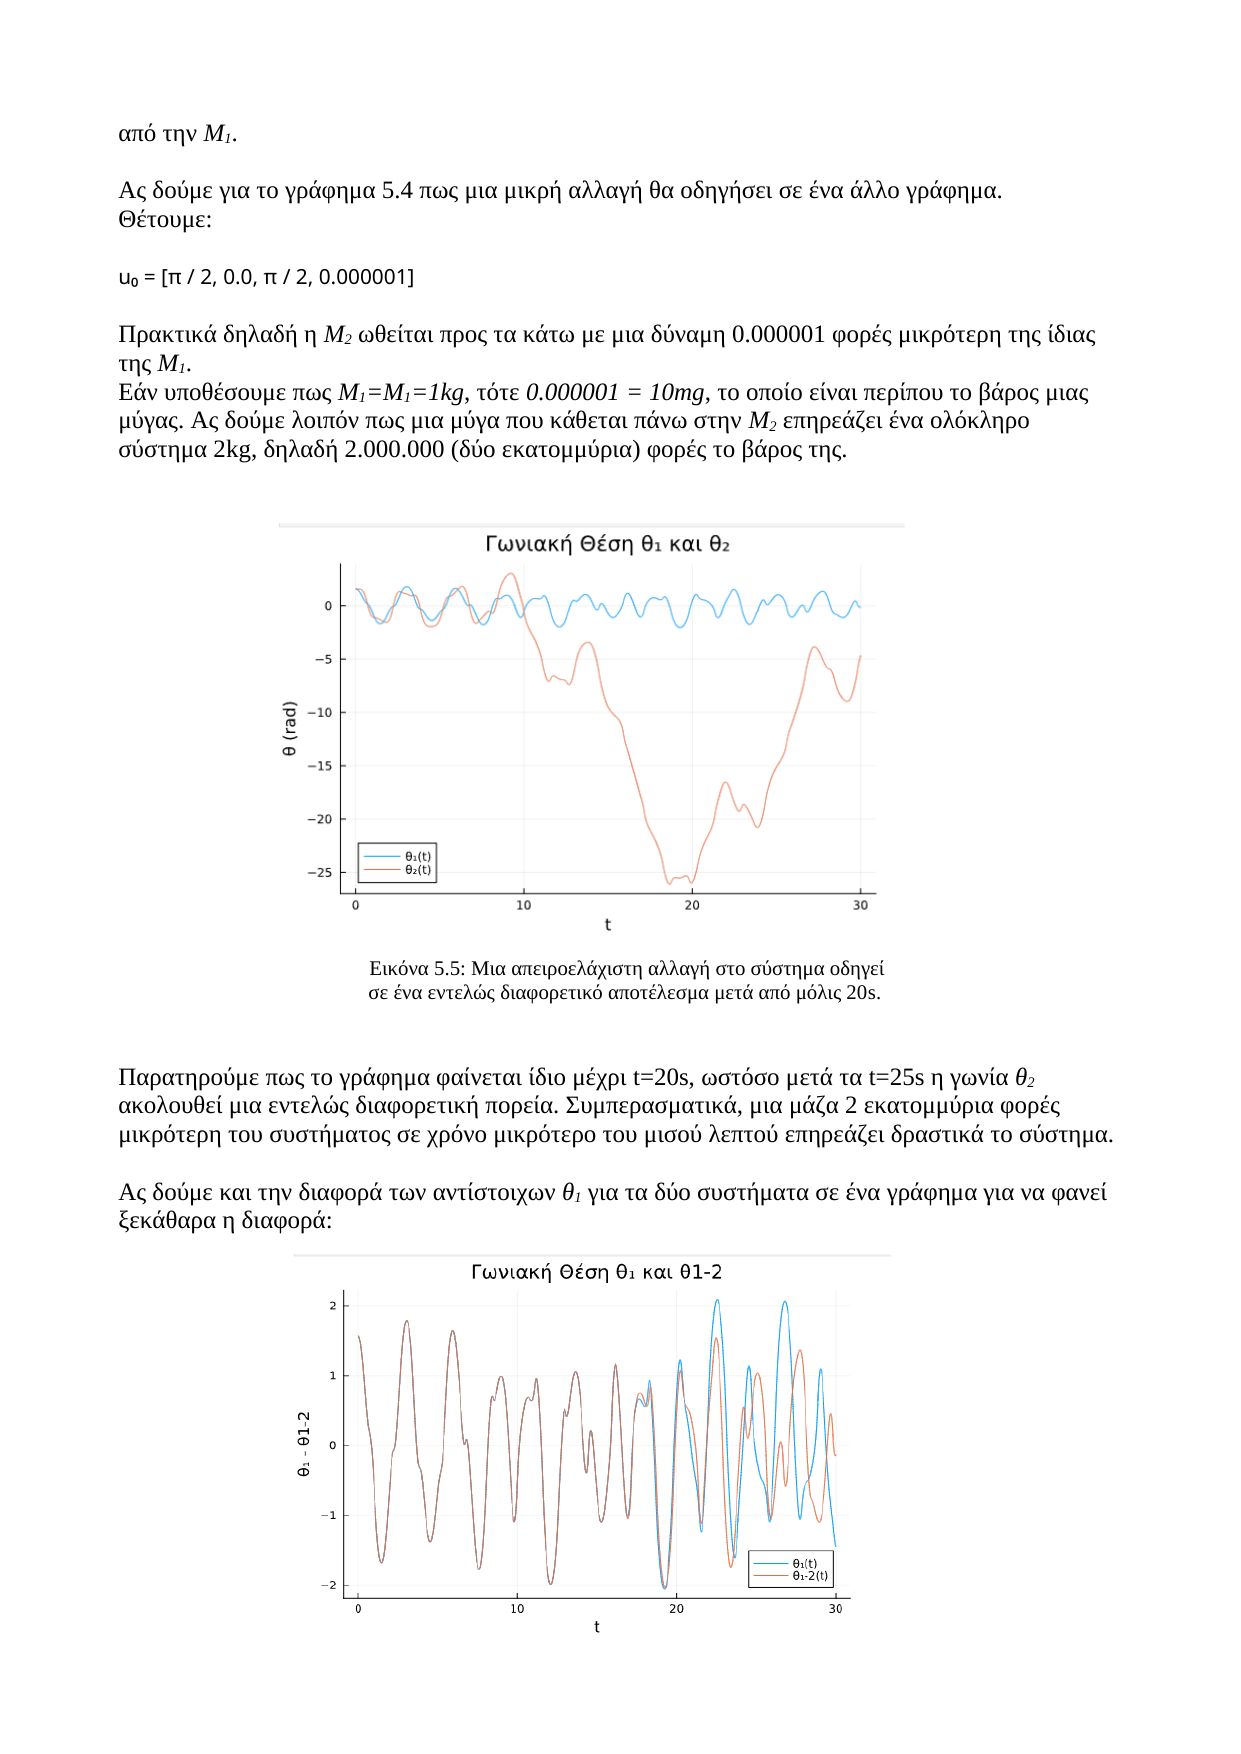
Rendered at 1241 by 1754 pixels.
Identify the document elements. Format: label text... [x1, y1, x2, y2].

text Ας δούμε για το γράφημα 5.4 πως μια μικρή αλλαγή θα οδηγήσει σε ένα άλλο γράφημα. [118, 176, 1122, 204]
text Παρατηρούμε πως το γράφημα φαίνεται ίδιο μέχρι t=20s, ωστόσο μετά τα t=25s η γωνία θ2 ακολουθεί μια εντελώς διαφορετική πορεία. Συμπερασματικά, μια μάζα 2 εκατομμύρια φορές μικρότερη του συστήματος σε χρόνο μικρότερο του μισού λεπτού επηρεάζει δραστικά το σύστημα. [118, 1062, 1122, 1148]
text Εάν υποθέσουμε πως Μ1=Μ1=1kg, τότε 0.000001 = 10mg, το οποίο είναι περίπου το βάρος μιας μύγας. Ας δούμε λοιπόν πως μια μύγα που κάθεται πάνω στην Μ2 επηρεάζει ένα ολόκληρο σύστημα 2kg, δηλαδή 2.000.000 (δύο εκατομμύρια) φορές το βάρος της. [118, 377, 1122, 463]
text από την Μ1. [118, 118, 1122, 147]
text Θέτουμε: [118, 204, 1122, 233]
text Πρακτικά δηλαδή η Μ2 ωθείται προς τα κάτω με μια δύναμη 0.000001 φορές μικρότερη της ίδιας της Μ1. [118, 319, 1122, 377]
picture [274, 523, 905, 942]
text σε ένα εντελώς διαφορετικό αποτέλεσμα μετά από μόλις 20s. [118, 980, 1122, 1004]
text u₀ = [π / 2, 0.0, π / 2, 0.000001] [118, 262, 1122, 290]
text Εικόνα 5.5: Μια απειροελάχιστη αλλαγή στο σύστημα οδηγεί [118, 952, 1122, 980]
text Ας δούμε και την διαφορά των αντίστοιχων θ1 για τα δύο συστήματα σε ένα γράφημα για να φανεί ξεκάθαρα η διαφορά: [118, 1177, 1122, 1234]
picture [288, 1254, 892, 1638]
